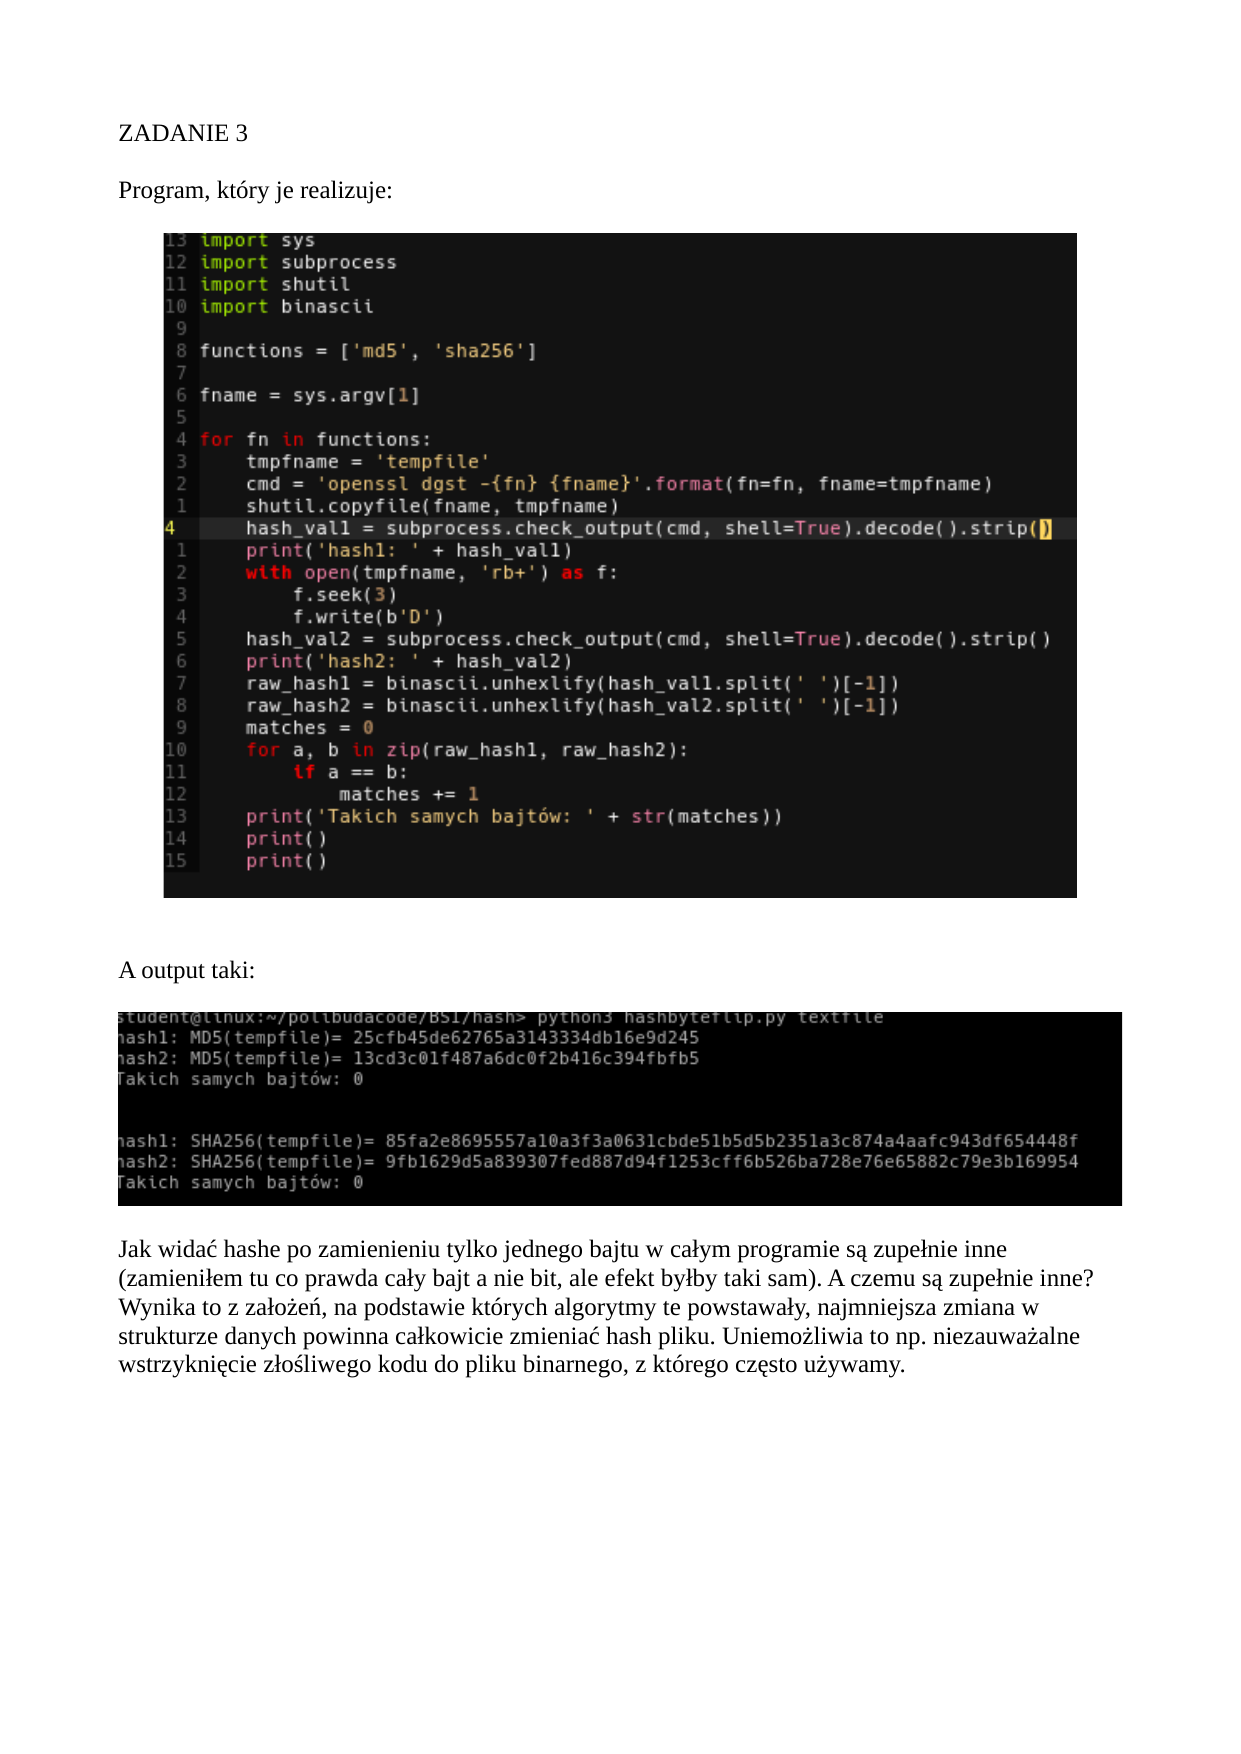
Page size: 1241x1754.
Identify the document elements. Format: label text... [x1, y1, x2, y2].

text Program, który je realizuje: [118, 176, 1122, 204]
text A output taki: [118, 955, 1122, 984]
picture [118, 1012, 1123, 1206]
picture [163, 233, 1077, 898]
text Jak widać hashe po zamienieniu tylko jednego bajtu w całym programie są zupełnie inne (zamieniłem tu co prawda cały bajt a nie bit, ale efekt byłby taki sam). A czemu są zupełnie inne? Wynika to z założeń, na podstawie których algorytmy te powstawały, najmniejsza zmiana w strukturze danych powinna całkowicie zmieniać hash pliku. Uniemożliwia to np. niezauważalne wstrzyknięcie złośliwego kodu do pliku binarnego, z którego często używamy. [118, 1234, 1122, 1378]
text ZADANIE 3 [118, 118, 1122, 147]
